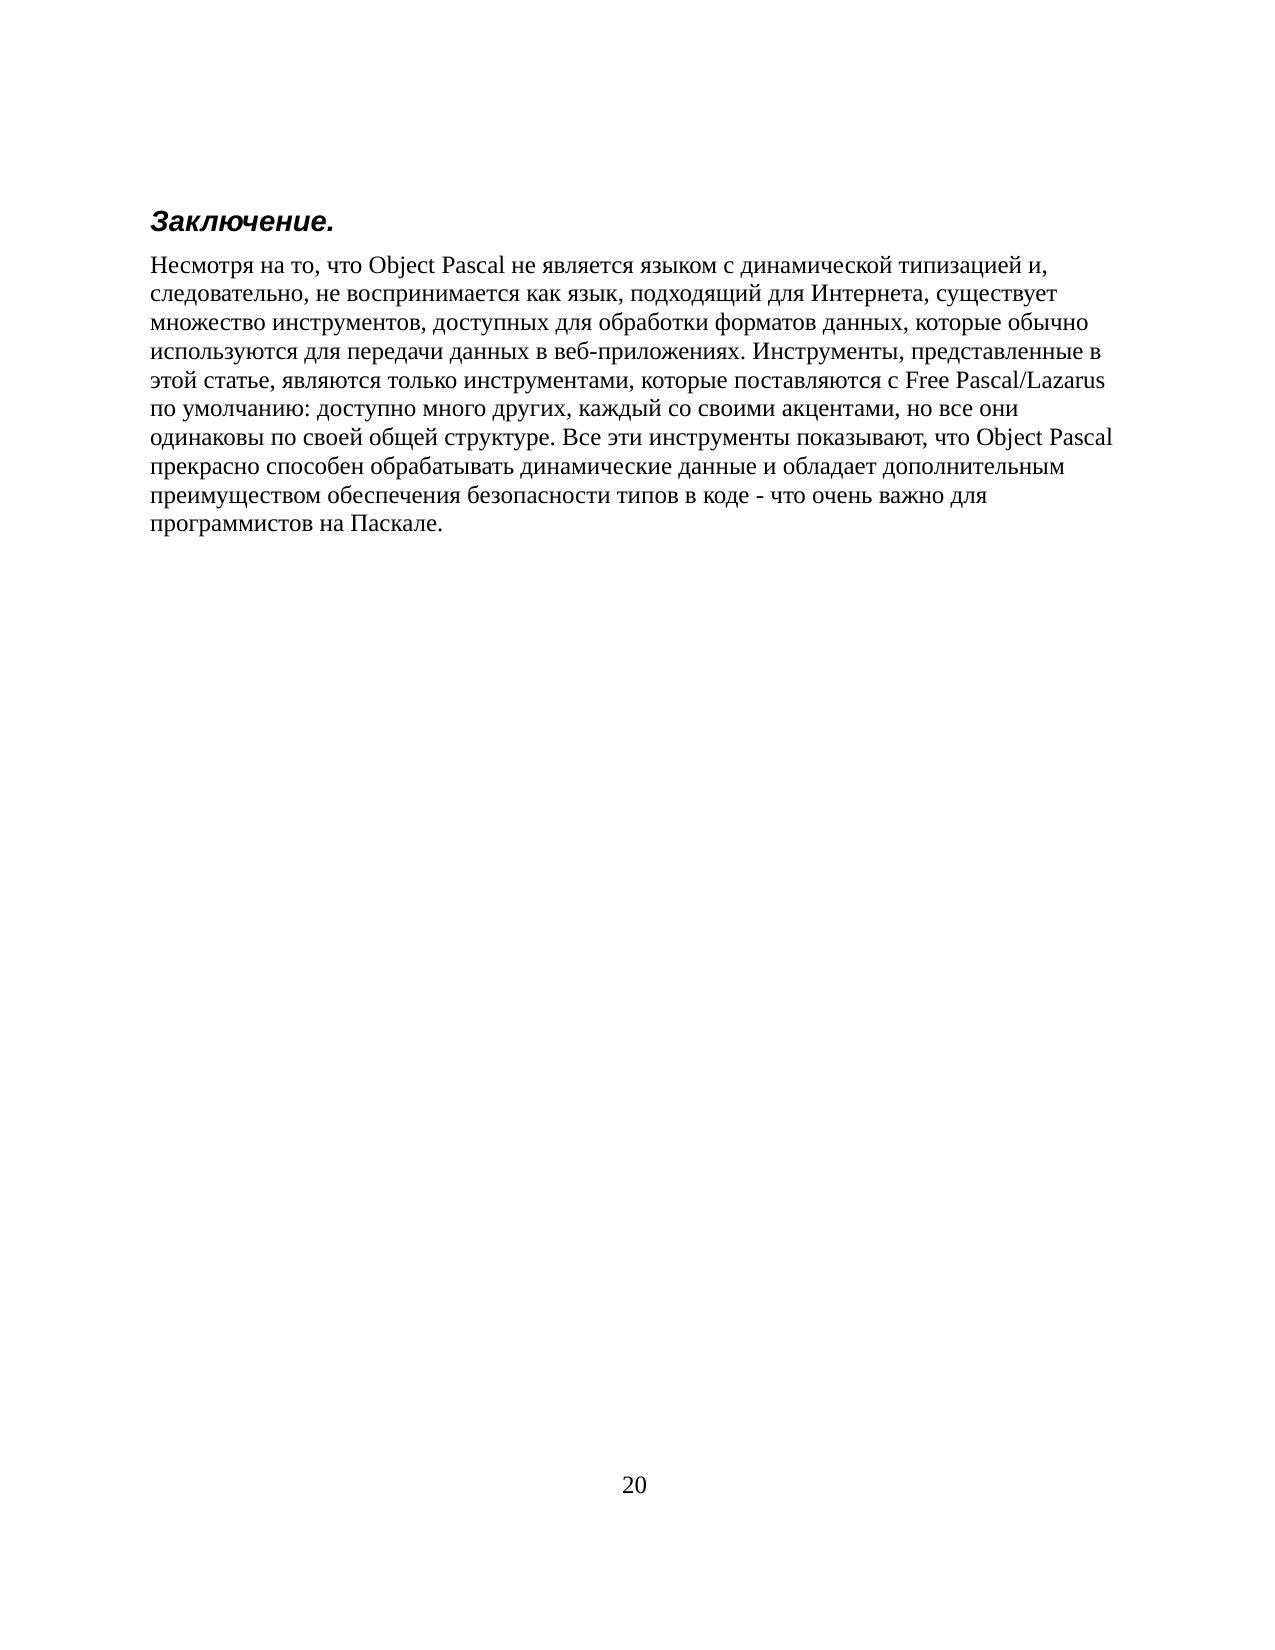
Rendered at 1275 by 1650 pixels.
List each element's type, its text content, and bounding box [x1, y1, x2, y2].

text Несмотря на то, что Object Pascal не является языком с динамической типизацией и, следовательно, не воспринимается как язык, подходящий для Интернета, существует множество инструментов, доступных для обработки форматов данных, которые обычно используются для передачи данных в веб-приложениях. Инструменты, представленные в этой статье, являются только инструментами, которые поставляются с Free Pascal/Lazarus по умолчанию: доступно много других, каждый со своими акцентами, но все они одинаковы по своей общей структуре. Все эти инструменты показывают, что Object Pascal прекрасно способен обрабатывать динамические данные и обладает дополнительным преимуществом обеспечения безопасности типов в коде - что очень важно для программистов на Паскале. [150, 250, 1125, 537]
subtitle Заключение. [150, 204, 1125, 237]
